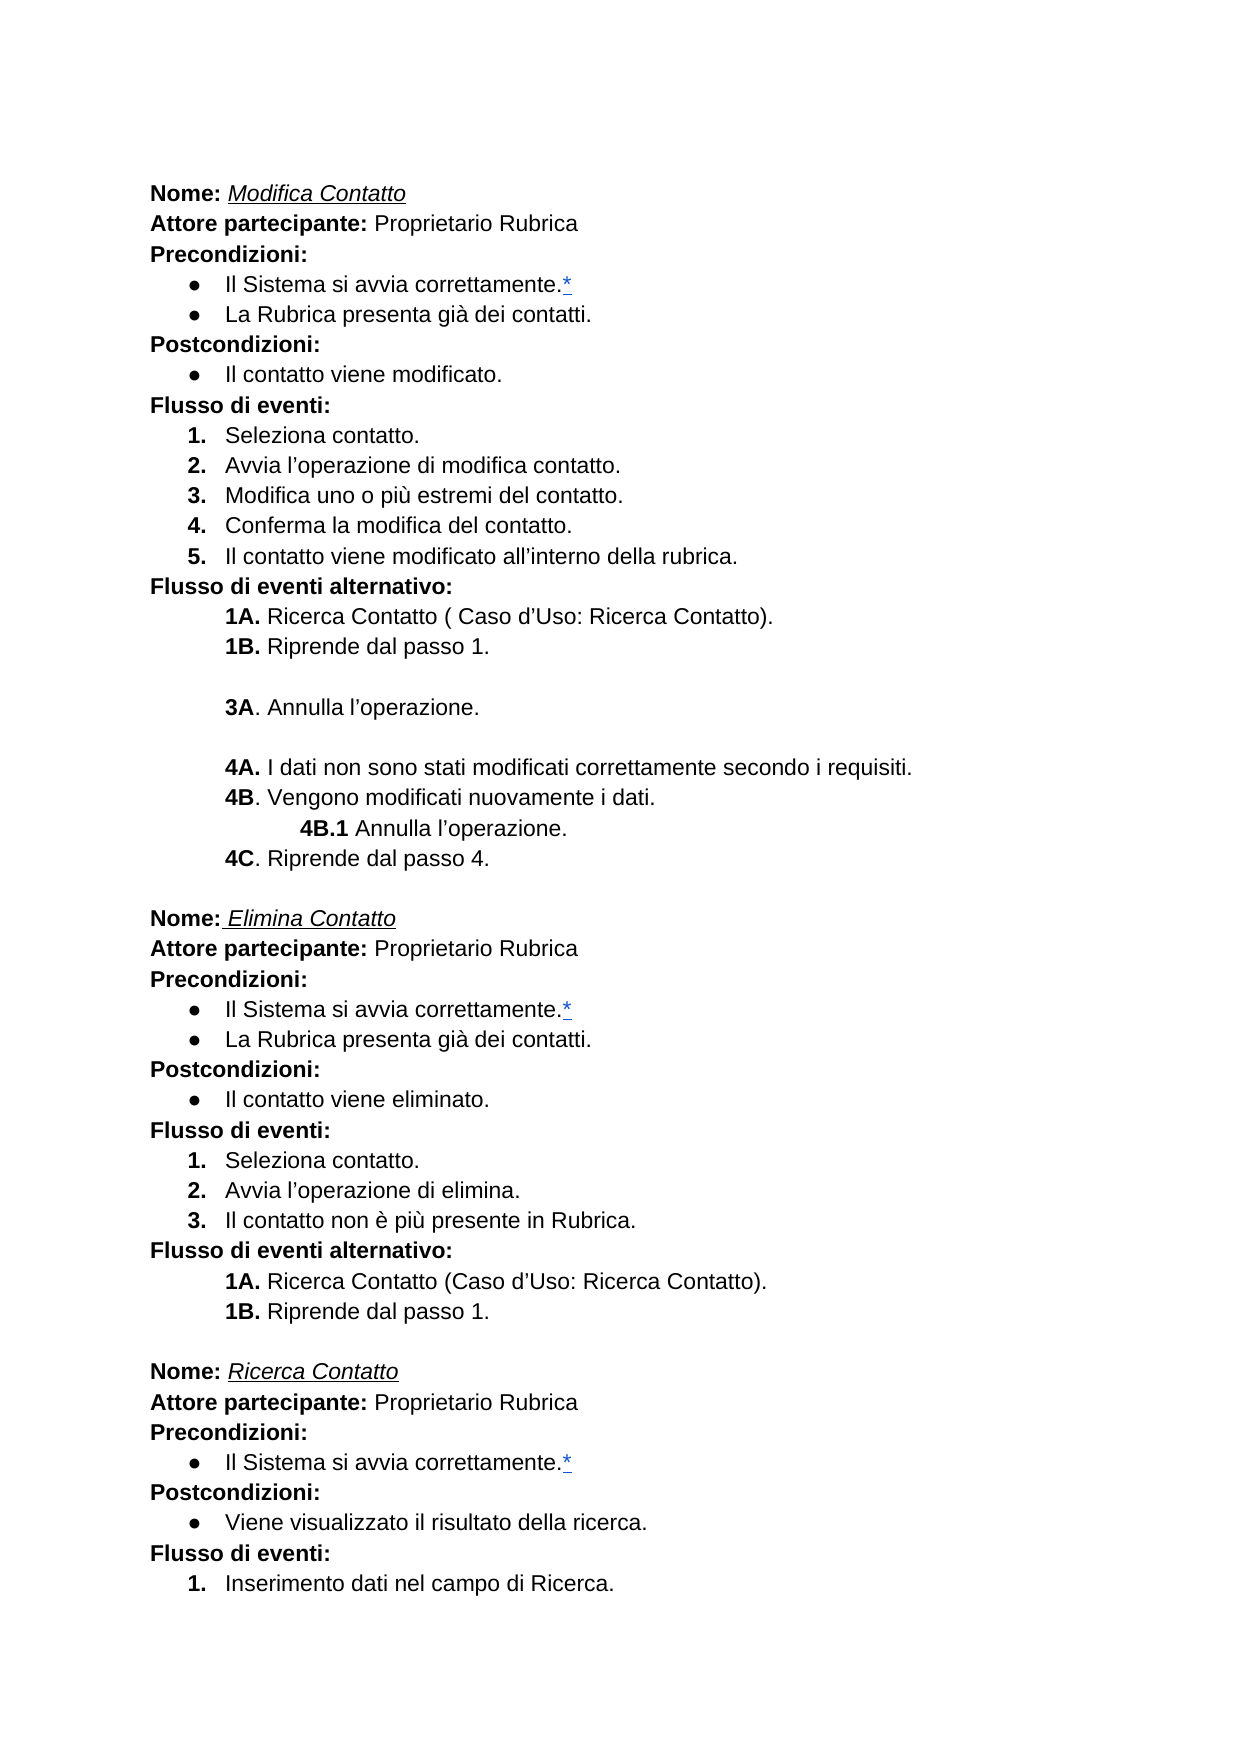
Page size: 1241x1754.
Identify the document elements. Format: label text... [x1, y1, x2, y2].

text Precondizioni: [150, 1419, 1090, 1445]
text 4A. I dati non sono stati modificati correttamente secondo i requisiti. [150, 754, 1090, 781]
text 4B.1 Annulla l’operazione. [150, 814, 1090, 841]
text Postcondizioni: [150, 1479, 1090, 1506]
text 1A. Ricerca Contatto ( Caso d’Uso: Ricerca Contatto). [150, 603, 1090, 629]
text 1A. Ricerca Contatto (Caso d’Uso: Ricerca Contatto). [150, 1268, 1090, 1294]
list Seleziona contatto. [187, 422, 1090, 448]
text Precondizioni: [150, 966, 1090, 992]
text 1B. Riprende dal passo 1. [150, 1298, 1090, 1324]
list Il Sistema si avvia correttamente.* [187, 1449, 1090, 1475]
text Precondizioni: [150, 241, 1090, 267]
list Viene visualizzato il risultato della ricerca. [187, 1509, 1090, 1536]
text Postcondizioni: [150, 1056, 1090, 1083]
list Il Sistema si avvia correttamente.* [187, 271, 1090, 297]
text Flusso di eventi alternativo: [150, 1237, 1090, 1264]
text Postcondizioni: [150, 331, 1090, 358]
text Nome: Modifica Contatto [150, 180, 1090, 207]
list Il Sistema si avvia correttamente.* [187, 996, 1090, 1022]
list La Rubrica presenta già dei contatti. [187, 301, 1090, 327]
text 4B. Vengono modificati nuovamente i dati. [150, 784, 1090, 811]
text 4C. Riprende dal passo 4. [150, 845, 1090, 871]
text Attore partecipante: Proprietario Rubrica [150, 210, 1090, 237]
list Inserimento dati nel campo di Ricerca. [187, 1570, 1090, 1596]
text Flusso di eventi: [150, 1117, 1090, 1143]
text 1B. Riprende dal passo 1. [150, 633, 1090, 660]
list Il contatto viene modificato. [187, 361, 1090, 388]
list Modifica uno o più estremi del contatto. [187, 482, 1090, 509]
list Il contatto viene eliminato. [187, 1086, 1090, 1113]
text Flusso di eventi: [150, 1539, 1090, 1566]
list Avvia l’operazione di elimina. [187, 1177, 1090, 1203]
list La Rubrica presenta già dei contatti. [187, 1026, 1090, 1052]
list Conferma la modifica del contatto. [187, 512, 1090, 539]
text Nome: Ricerca Contatto [150, 1358, 1090, 1385]
text Attore partecipante: Proprietario Rubrica [150, 1388, 1090, 1415]
text Nome: Elimina Contatto [150, 905, 1090, 932]
list Il contatto viene modificato all’interno della rubrica. [187, 543, 1090, 569]
text 3A. Annulla l’operazione. [150, 694, 1090, 720]
text Attore partecipante: Proprietario Rubrica [150, 935, 1090, 962]
list Avvia l’operazione di modifica contatto. [187, 452, 1090, 478]
list Seleziona contatto. [187, 1147, 1090, 1173]
text Flusso di eventi: [150, 392, 1090, 418]
list Il contatto non è più presente in Rubrica. [187, 1207, 1090, 1234]
text Flusso di eventi alternativo: [150, 573, 1090, 599]
